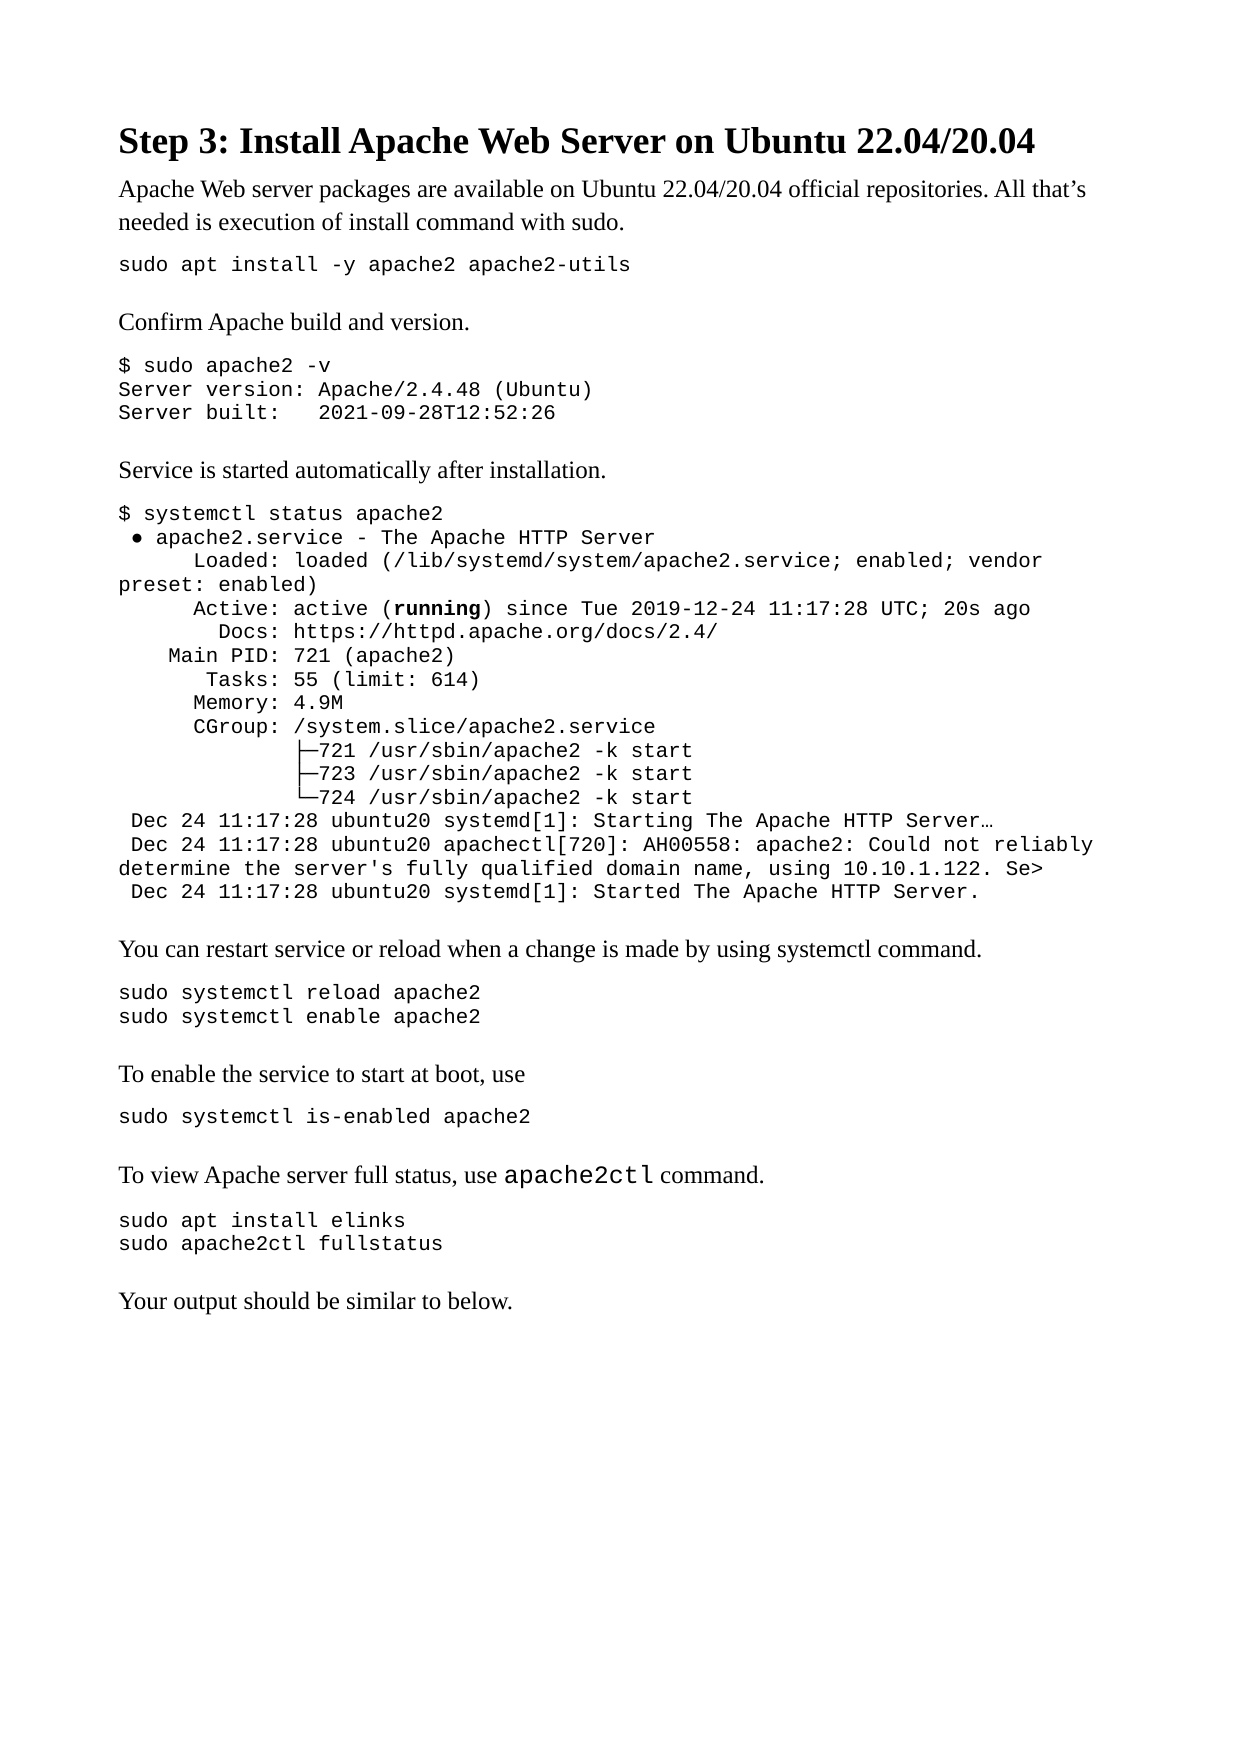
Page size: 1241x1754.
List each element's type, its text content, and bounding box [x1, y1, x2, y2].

text Dec 24 11:17:28 ubuntu20 systemd[1]: Started The Apache HTTP Server. [118, 881, 1122, 905]
text To view Apache server full status, use apache2ctl command. [118, 1160, 1122, 1191]
text sudo apt install elinks [118, 1210, 1122, 1233]
text Dec 24 11:17:28 ubuntu20 apachectl[720]: AH00558: apache2: Could not reliably determine the server's fully qualified domain name, using 10.10.1.122. Se> [118, 834, 1122, 881]
subtitle Step 3: Install Apache Web Server on Ubuntu 22.04/20.04 [118, 118, 1122, 161]
text └─724 /usr/sbin/apache2 -k start [118, 787, 1122, 811]
text Confirm Apache build and version. [118, 307, 1122, 336]
text ├─721 /usr/sbin/apache2 -k start [118, 739, 1122, 763]
text Dec 24 11:17:28 ubuntu20 systemd[1]: Starting The Apache HTTP Server… [118, 811, 1122, 834]
text sudo systemctl is-enabled apache2 [118, 1107, 1122, 1130]
text Apache Web server packages are available on Ubuntu 22.04/20.04 official repositories. All that’s needed is execution of install command with sudo. [118, 174, 1122, 236]
text Service is started automatically after installation. [118, 456, 1122, 484]
text sudo systemctl reload apache2 [118, 982, 1122, 1006]
text Memory: 4.9M [118, 692, 1122, 716]
text sudo apt install -y apache2 apache2-utils [118, 254, 1122, 278]
text Loaded: loaded (/lib/systemd/system/apache2.service; enabled; vendor preset: enabled) [118, 550, 1122, 598]
text You can restart service or reload when a change is made by using systemctl command. [118, 934, 1122, 963]
text $ sudo apache2 -v [118, 355, 1122, 379]
text Your output should be similar to below. [118, 1286, 1122, 1315]
text Docs: https://httpd.apache.org/docs/2.4/ [118, 621, 1122, 645]
text Tasks: 55 (limit: 614) [118, 669, 1122, 692]
text sudo apache2ctl fullstatus [118, 1233, 1122, 1257]
text $ systemctl status apache2 [118, 503, 1122, 527]
text Active: active (running) since Tue 2019-12-24 11:17:28 UTC; 20s ago [118, 598, 1122, 621]
text Server version: Apache/2.4.48 (Ubuntu) [118, 379, 1122, 402]
text ├─723 /usr/sbin/apache2 -k start [118, 763, 1122, 787]
text To enable the service to start at boot, use [118, 1059, 1122, 1088]
text Server built: 2021-09-28T12:52:26 [118, 402, 1122, 426]
text ● apache2.service - The Apache HTTP Server [118, 527, 1122, 550]
text CGroup: /system.slice/apache2.service [118, 716, 1122, 739]
text Main PID: 721 (apache2) [118, 645, 1122, 669]
text sudo systemctl enable apache2 [118, 1006, 1122, 1029]
